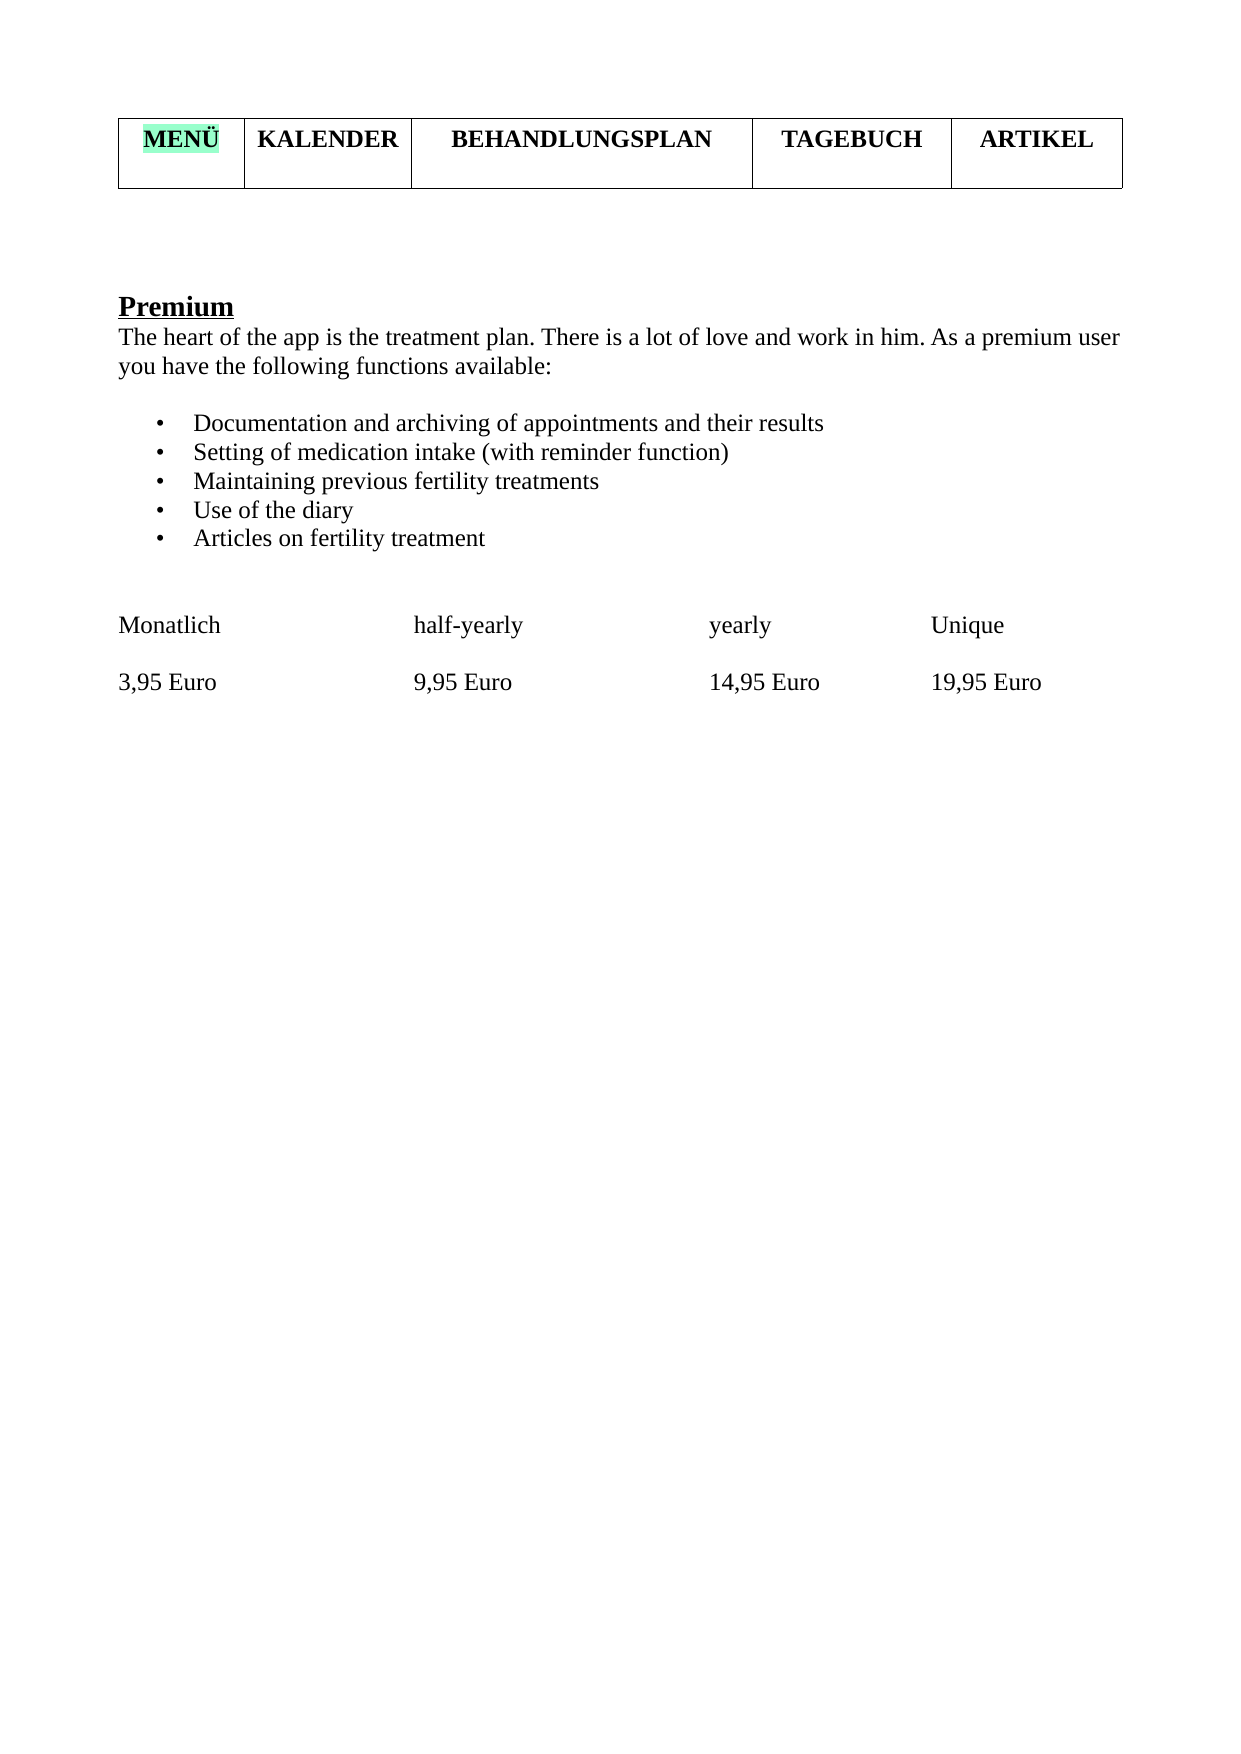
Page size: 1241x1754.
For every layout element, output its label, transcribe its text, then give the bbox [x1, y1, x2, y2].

table_header MENÜ [119, 119, 244, 188]
list Documentation and archiving of appointments and their results [156, 408, 1122, 437]
list Maintaining previous fertility treatments [156, 466, 1122, 495]
table_header BEHANDLUNGSPLAN [412, 119, 752, 188]
text Premium [118, 289, 1122, 322]
table_header KALENDER [245, 119, 411, 188]
text 3,95 Euro 9,95 Euro 14,95 Euro 19,95 Euro [118, 667, 1122, 696]
text Monatlich half-yearly yearly Unique [118, 610, 1122, 638]
list Articles on fertility treatment [156, 523, 1122, 552]
list Setting of medication intake (with reminder function) [156, 437, 1122, 466]
table_header TAGEBUCH [753, 119, 951, 188]
text The heart of the app is the treatment plan. There is a lot of love and work in him. As a premium user you have the following functions available: [118, 322, 1122, 380]
list Use of the diary [156, 495, 1122, 523]
table_header ARTIKEL [952, 119, 1122, 188]
